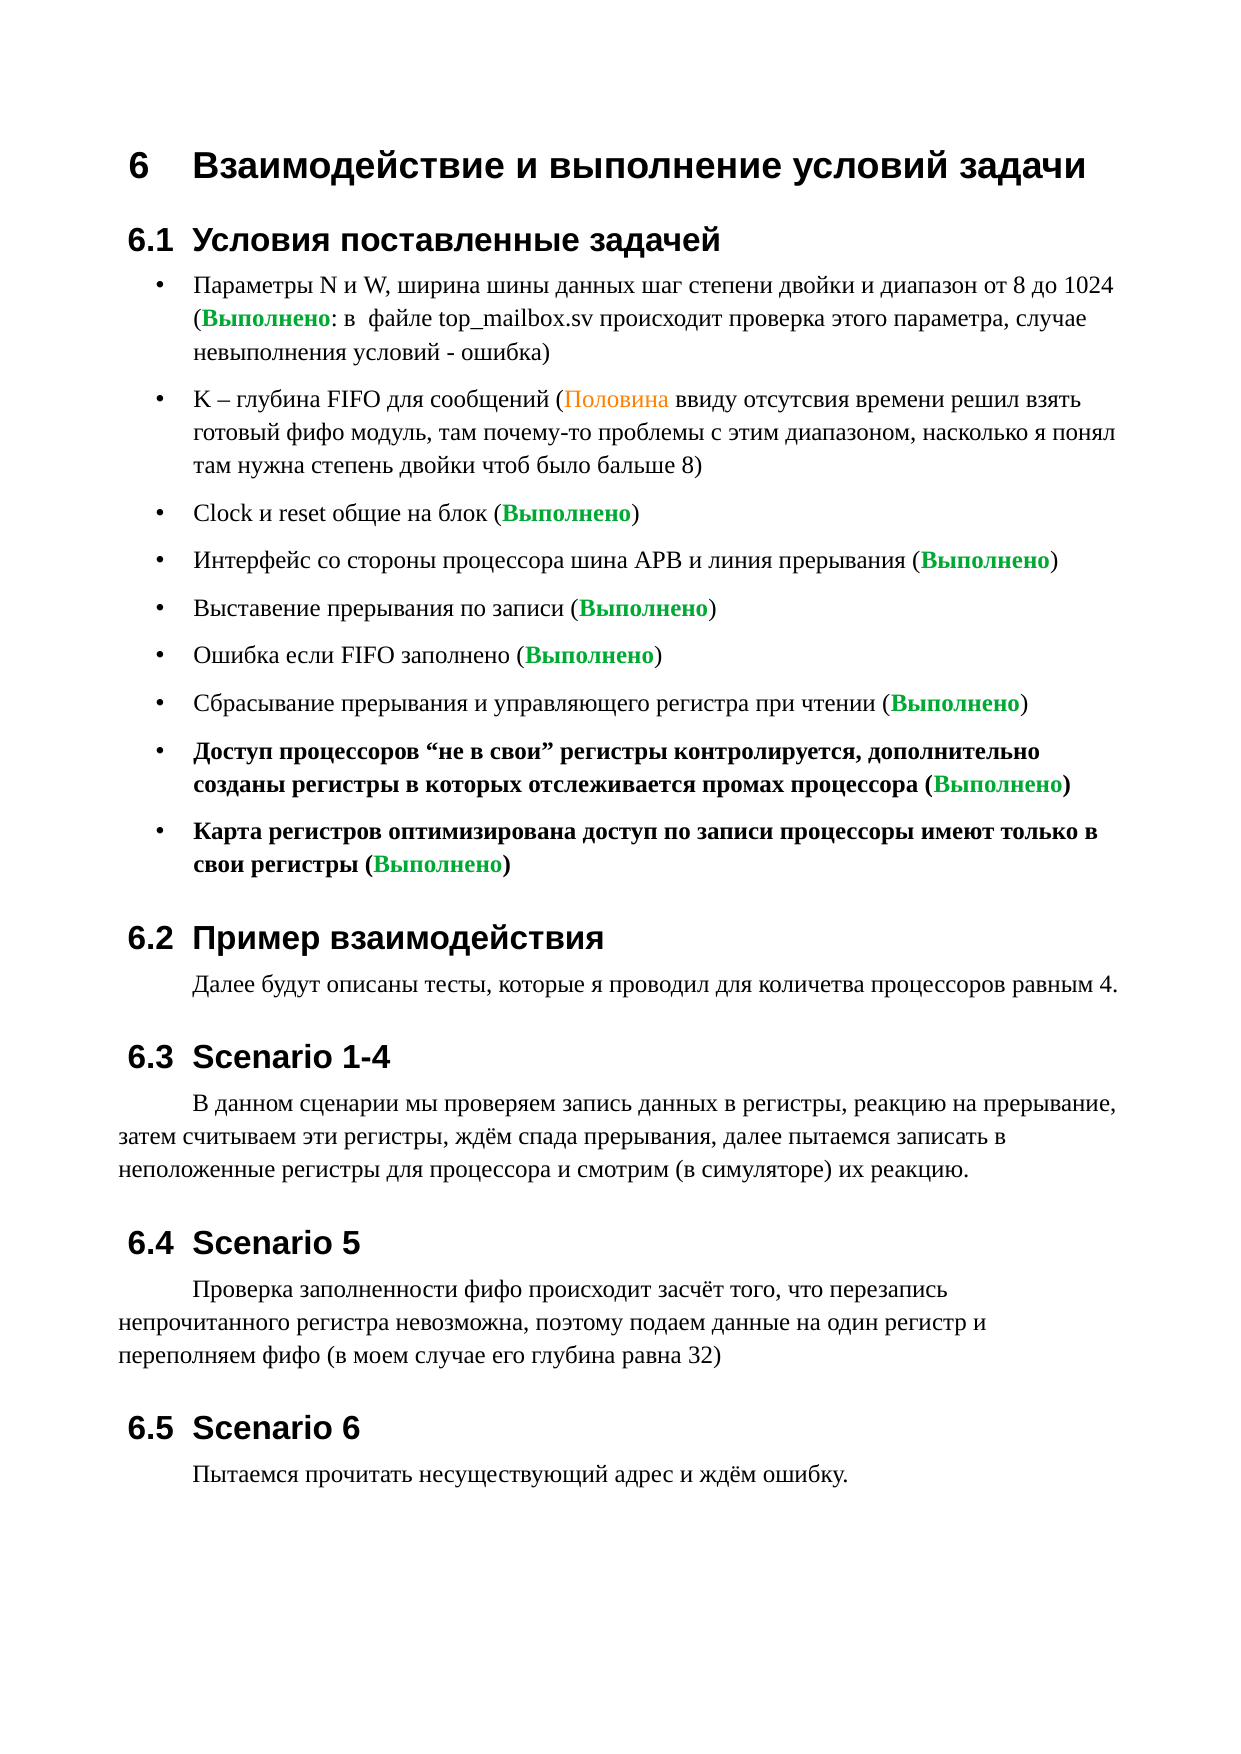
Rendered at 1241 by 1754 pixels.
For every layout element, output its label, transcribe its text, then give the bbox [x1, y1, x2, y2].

list K – глубина FIFO для сообщений (Половина ввиду отсутсвия времени решил взять готовый фифо модуль, там почему-то проблемы с этим диапазоном, насколько я понял там нужна степень двойки чтоб было бальше 8) [156, 384, 1122, 479]
subtitle Условия поставленные задачей [118, 219, 1122, 258]
list Clock и reset общие на блок (Выполнено) [156, 498, 1122, 527]
text Пытаемся прочитать несуществующий адрес и ждём ошибку. [118, 1459, 1122, 1488]
list Доступ процессоров “не в свои” регистры контролируется, дополнительно созданы регистры в которых отслеживается промах процессора (Выполнено) [156, 736, 1122, 798]
subtitle Scenario 5 [118, 1223, 1122, 1261]
list Параметры N и W, ширина шины данных шаг степени двойки и диапазон от 8 до 1024 (Выполнено: в файле top_mailbox.sv происходит проверка этого параметра, случае невыполнения условий - ошибка) [156, 271, 1122, 365]
list Выставение прерывания по записи (Выполнено) [156, 593, 1122, 622]
subtitle Пример взаимодействия [118, 918, 1122, 956]
text Проверка заполненности фифо происходит засчёт того, что перезапись непрочитанного регистра невозможна, поэтому подаем данные на один регистр и переполняем фифо (в моем случае его глубина равна 32) [118, 1274, 1122, 1368]
subtitle Взаимодействие и выполнение условий задачи [118, 143, 1122, 186]
list Карта регистров оптимизирована доступ по записи процессоры имеют только в свои регистры (Выполнено) [156, 816, 1122, 878]
text В данном сценарии мы проверяем запись данных в регистры, реакцию на прерывание, затем считываем эти регистры, ждём спада прерывания, далее пытаемся записать в неположенные регистры для процессора и смотрим (в симуляторе) их реакцию. [118, 1088, 1122, 1183]
list Сбрасывание прерывания и управляющего регистра при чтении (Выполнено) [156, 688, 1122, 717]
list Интерфейс со стороны процессора шина APB и линия прерывания (Выполнено) [156, 545, 1122, 574]
subtitle Scenario 6 [118, 1408, 1122, 1447]
subtitle Scenario 1-4 [118, 1037, 1122, 1076]
text Далее будут описаны тесты, которые я проводил для количетва процессоров равным 4. [118, 969, 1122, 998]
list Ошибка если FIFO заполнено (Выполнено) [156, 641, 1122, 669]
